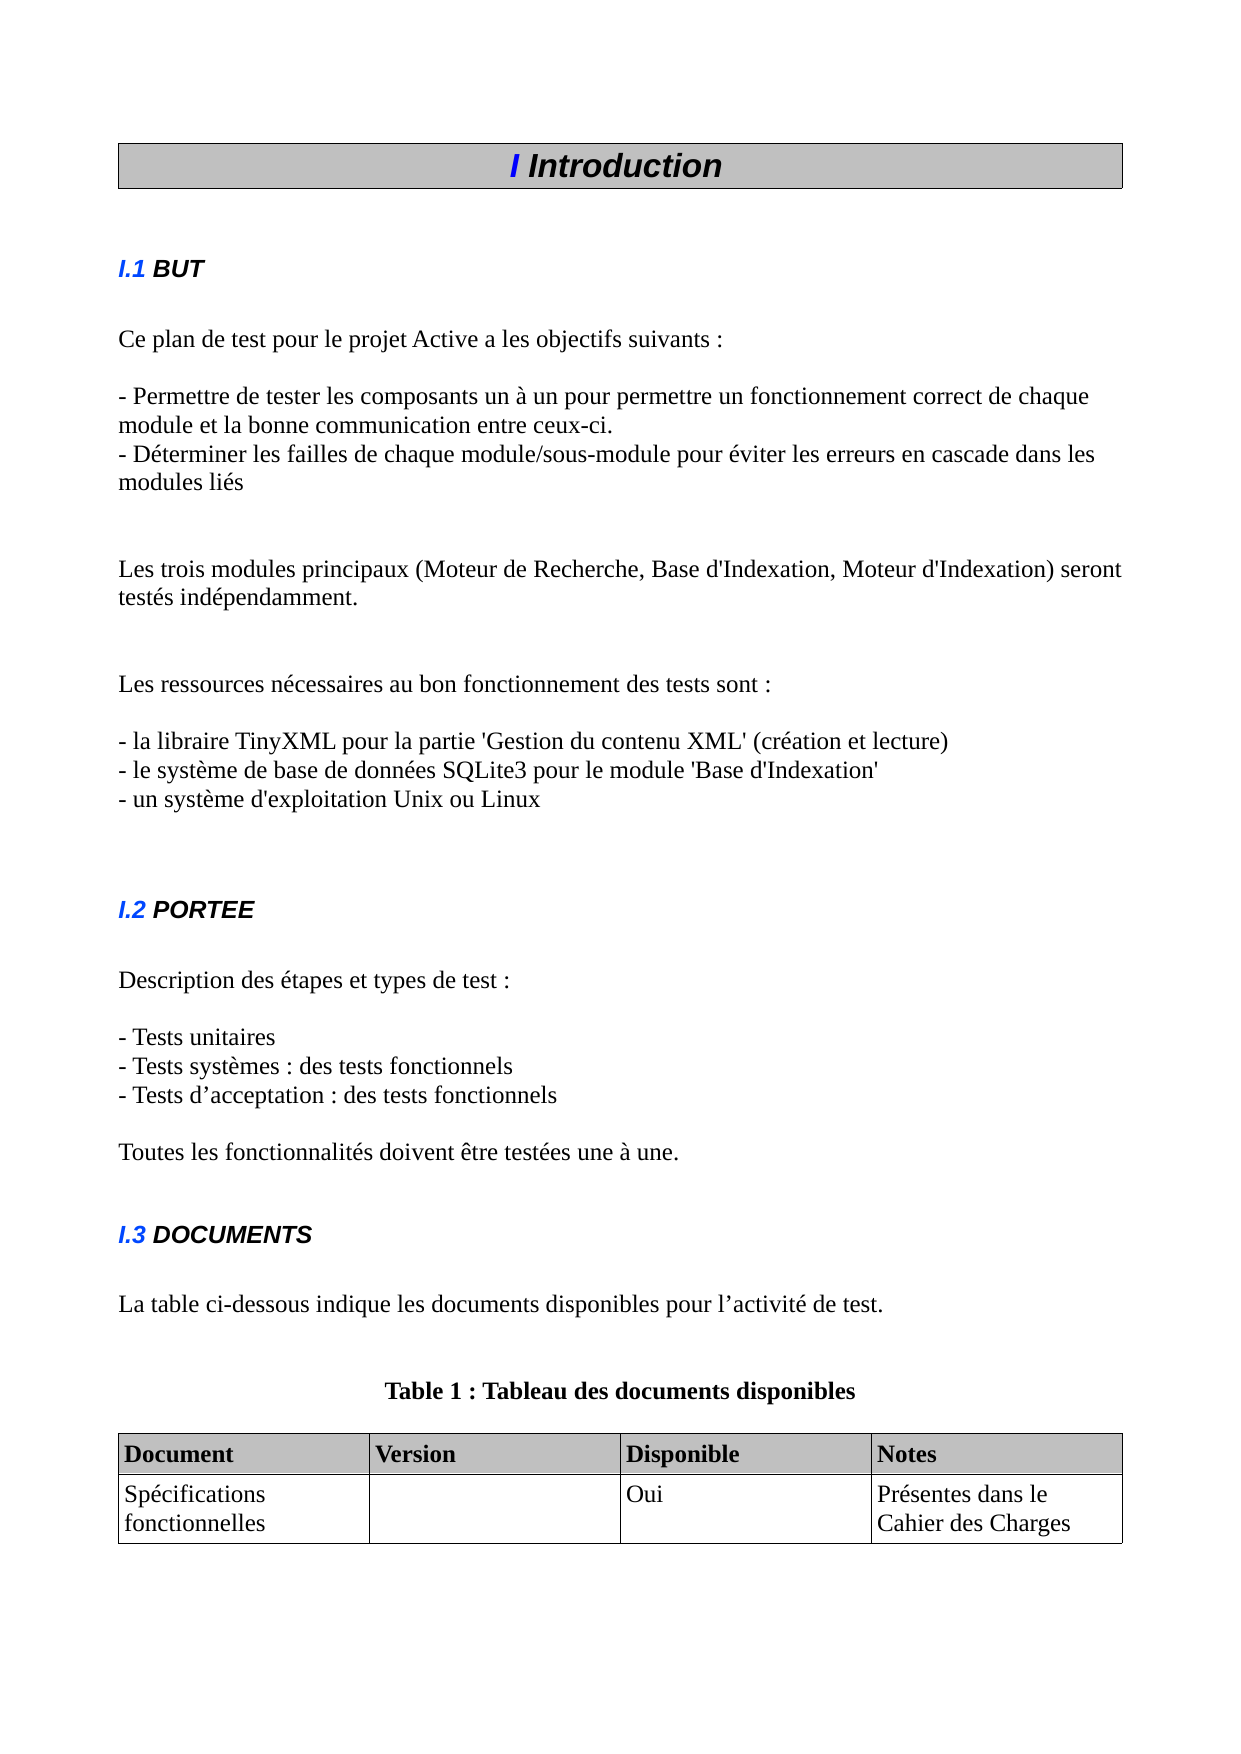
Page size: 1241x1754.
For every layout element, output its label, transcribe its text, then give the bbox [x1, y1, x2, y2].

text Toutes les fonctionnalités doivent être testées une à une. [118, 1137, 1122, 1166]
table_header Notes [872, 1434, 1122, 1473]
text - Tests systèmes : des tests fonctionnels [118, 1051, 1122, 1080]
text - Permettre de tester les composants un à un pour permettre un fonctionnement correct de chaque module et la bonne communication entre ceux-ci. [118, 381, 1122, 439]
table_cell Présentes dans le Cahier des Charges [872, 1475, 1122, 1543]
table_cell [370, 1475, 620, 1543]
text - la libraire TinyXML pour la partie 'Gestion du contenu XML' (création et lecture) [118, 726, 1122, 755]
table_header Version [370, 1434, 620, 1473]
subtitle I.1 BUT [118, 254, 1122, 282]
subtitle I.2 PORTEE [118, 895, 1122, 923]
subtitle I.3 DOCUMENTS [118, 1220, 1122, 1248]
text Ce plan de test pour le projet Active a les objectifs suivants : [118, 324, 1122, 352]
text Les trois modules principaux (Moteur de Recherche, Base d'Indexation, Moteur d'Indexation) seront testés indépendamment. [118, 554, 1122, 611]
table_header Disponible [621, 1434, 871, 1473]
text - Tests unitaires [118, 1022, 1122, 1051]
table_cell Oui [621, 1475, 871, 1543]
text - Déterminer les failles de chaque module/sous-module pour éviter les erreurs en cascade dans les modules liés [118, 439, 1122, 496]
subtitle I Introduction [119, 144, 1122, 188]
text - un système d'exploitation Unix ou Linux [118, 784, 1122, 812]
text - Tests d’acceptation : des tests fonctionnels [118, 1080, 1122, 1108]
subtitle Table 1 : Tableau des documents disponibles [118, 1376, 1122, 1404]
text La table ci-dessous indique les documents disponibles pour l’activité de test. [118, 1289, 1122, 1318]
text Les ressources nécessaires au bon fonctionnement des tests sont : [118, 669, 1122, 697]
text - le système de base de données SQLite3 pour le module 'Base d'Indexation' [118, 755, 1122, 784]
table_cell Spécifications fonctionnelles [119, 1475, 369, 1543]
text Description des étapes et types de test : [118, 965, 1122, 993]
table_header Document [119, 1434, 369, 1473]
